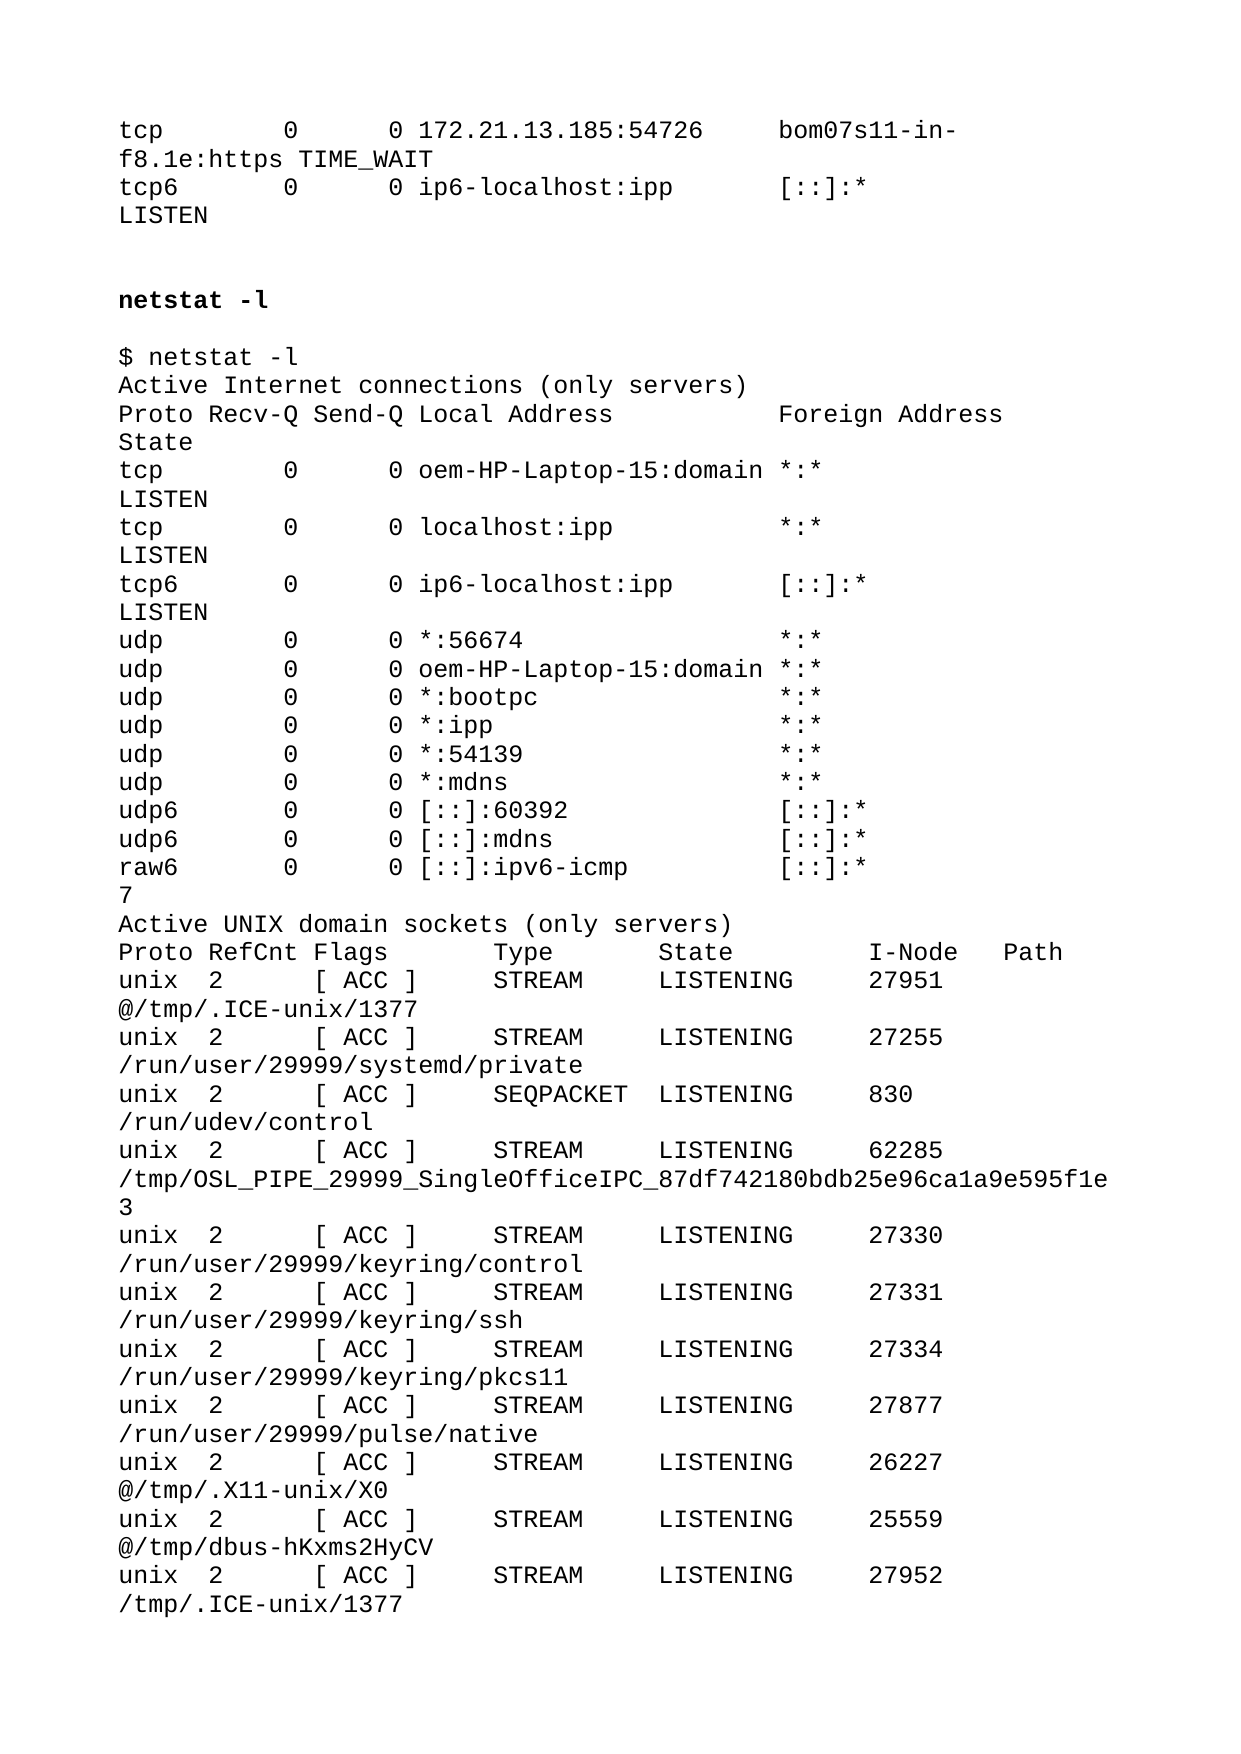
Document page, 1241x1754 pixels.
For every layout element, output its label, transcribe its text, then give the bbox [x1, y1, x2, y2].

text tcp6 0 0 ip6-localhost:ipp [::]:* LISTEN [118, 175, 1122, 231]
text unix 2 [ ACC ] STREAM LISTENING 25559 @/tmp/dbus-hKxms2HyCV [118, 1506, 1122, 1563]
text Active Internet connections (only servers) [118, 373, 1122, 401]
text tcp 0 0 172.21.13.185:54726 bom07s11-in-f8.1e:https TIME_WAIT [118, 118, 1122, 175]
text unix 2 [ ACC ] STREAM LISTENING 27255 /run/user/29999/systemd/private [118, 1025, 1122, 1081]
text udp6 0 0 [::]:60392 [::]:* [118, 798, 1122, 826]
text $ netstat -l [118, 345, 1122, 373]
text unix 2 [ ACC ] STREAM LISTENING 27877 /run/user/29999/pulse/native [118, 1393, 1122, 1450]
text tcp 0 0 oem-HP-Laptop-15:domain *:* LISTEN [118, 458, 1122, 515]
text unix 2 [ ACC ] STREAM LISTENING 26227 @/tmp/.X11-unix/X0 [118, 1450, 1122, 1506]
text udp 0 0 *:ipp *:* [118, 713, 1122, 741]
text udp 0 0 *:54139 *:* [118, 741, 1122, 770]
text Proto RefCnt Flags Type State I-Node Path [118, 940, 1122, 968]
text udp 0 0 *:mdns *:* [118, 770, 1122, 798]
text unix 2 [ ACC ] STREAM LISTENING 27330 /run/user/29999/keyring/control [118, 1223, 1122, 1280]
text udp 0 0 *:56674 *:* [118, 628, 1122, 656]
text unix 2 [ ACC ] STREAM LISTENING 27951 @/tmp/.ICE-unix/1377 [118, 968, 1122, 1025]
text netstat -l [118, 288, 1122, 316]
text unix 2 [ ACC ] STREAM LISTENING 62285 /tmp/OSL_PIPE_29999_SingleOfficeIPC_87df742180bdb25e96ca1a9e595f1e3 [118, 1138, 1122, 1223]
text raw6 0 0 [::]:ipv6-icmp [::]:* 7 [118, 855, 1122, 911]
text Active UNIX domain sockets (only servers) [118, 911, 1122, 940]
text tcp6 0 0 ip6-localhost:ipp [::]:* LISTEN [118, 571, 1122, 628]
text Proto Recv-Q Send-Q Local Address Foreign Address State [118, 401, 1122, 458]
text udp6 0 0 [::]:mdns [::]:* [118, 826, 1122, 855]
text udp 0 0 oem-HP-Laptop-15:domain *:* [118, 656, 1122, 685]
text unix 2 [ ACC ] STREAM LISTENING 27952 /tmp/.ICE-unix/1377 [118, 1563, 1122, 1620]
text unix 2 [ ACC ] SEQPACKET LISTENING 830 /run/udev/control [118, 1081, 1122, 1138]
text udp 0 0 *:bootpc *:* [118, 685, 1122, 713]
text tcp 0 0 localhost:ipp *:* LISTEN [118, 515, 1122, 571]
text unix 2 [ ACC ] STREAM LISTENING 27331 /run/user/29999/keyring/ssh [118, 1280, 1122, 1336]
text unix 2 [ ACC ] STREAM LISTENING 27334 /run/user/29999/keyring/pkcs11 [118, 1336, 1122, 1393]
